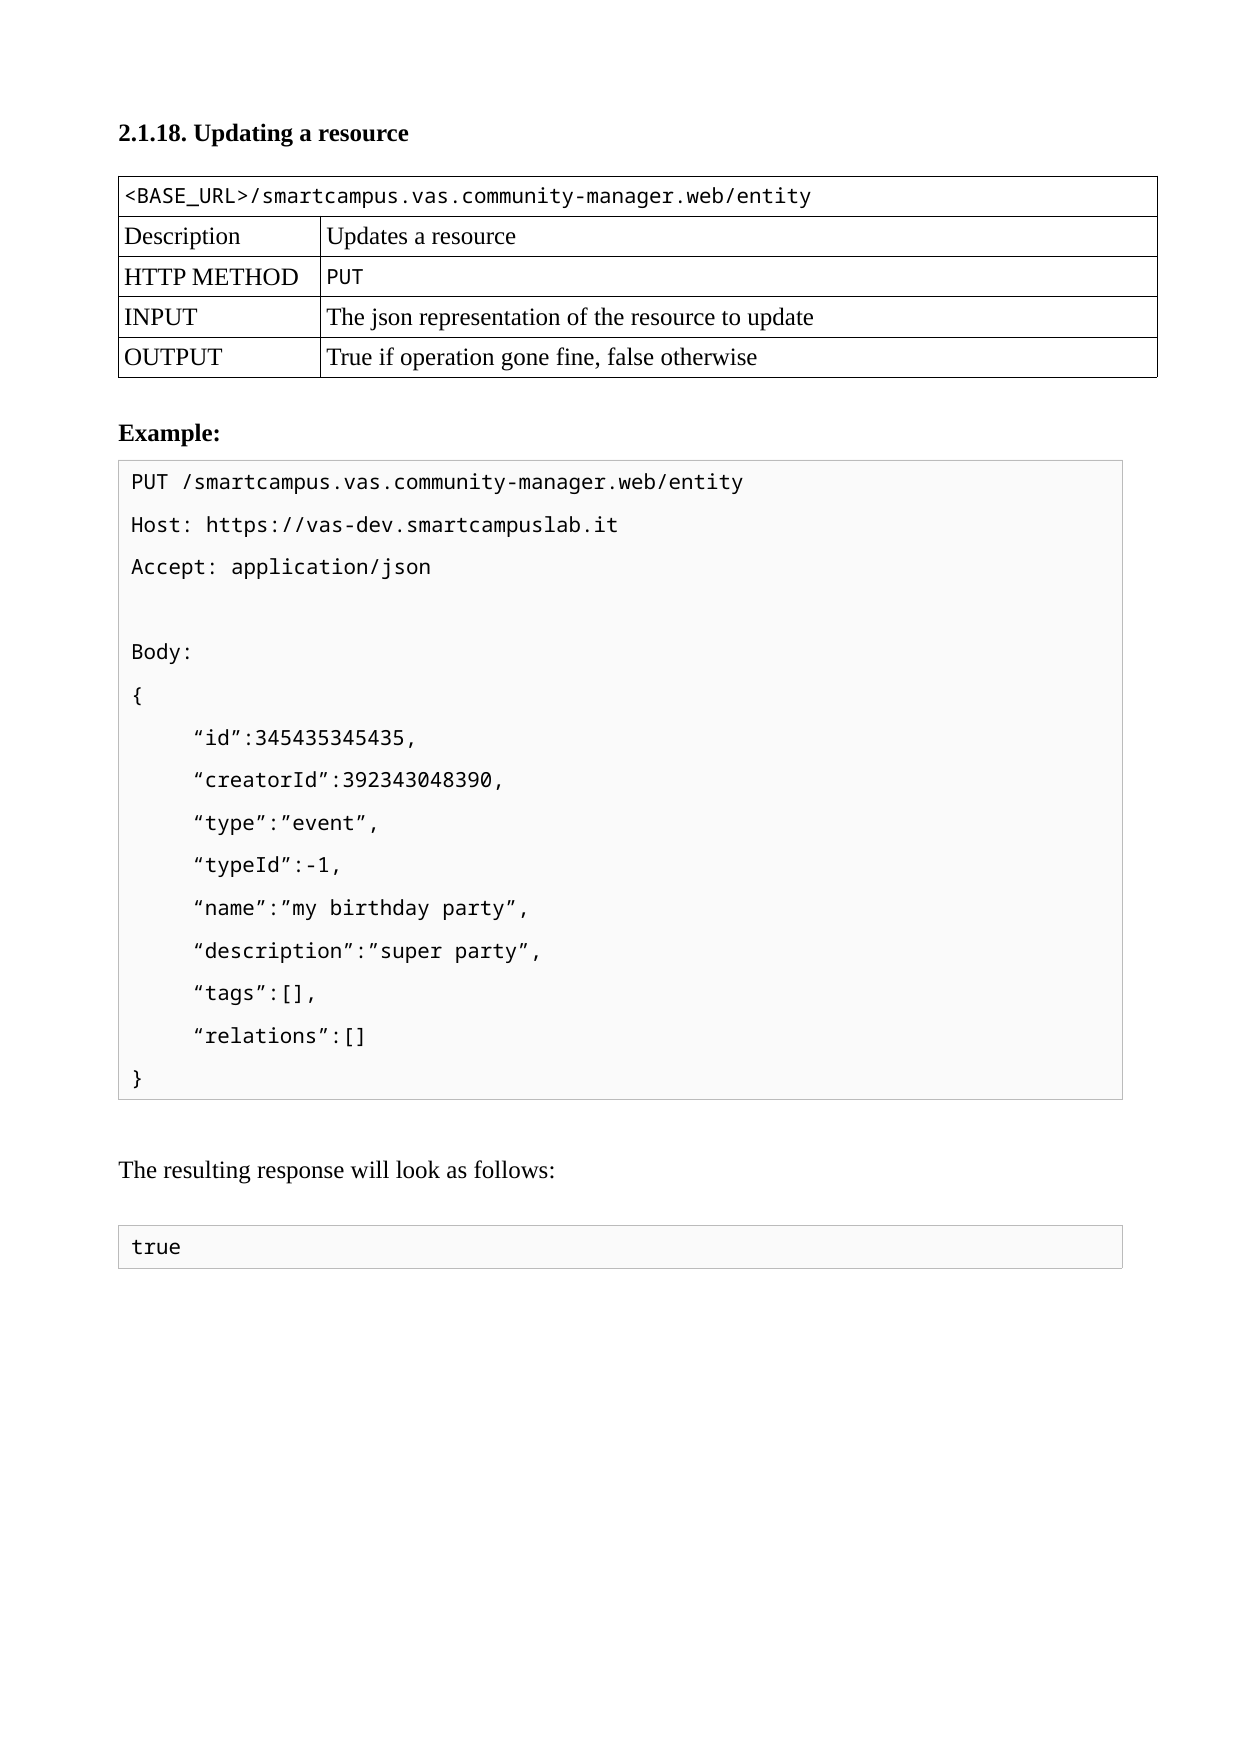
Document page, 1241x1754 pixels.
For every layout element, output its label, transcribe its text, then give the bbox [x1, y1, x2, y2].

text “tags”:[], [119, 971, 1122, 1007]
table_cell True if operation gone fine, false otherwise [321, 338, 1157, 377]
table_cell INPUT [119, 297, 320, 337]
text “typeId”:-1, [119, 843, 1122, 879]
text true [119, 1226, 1122, 1268]
table_header <BASE_URL>/smartcampus.vas.community-manager.web/entity [119, 177, 1157, 216]
text PUT /smartcampus.vas.community-manager.web/entity [119, 461, 1122, 496]
text { [119, 672, 1122, 708]
text The resulting response will look as follows: [118, 1155, 1122, 1184]
text “type”:”event”, [119, 800, 1122, 836]
table_cell Updates a resource [321, 217, 1157, 256]
table_cell OUTPUT [119, 338, 320, 377]
text Example: [118, 418, 1122, 447]
text “creatorId”:392343048390, [119, 758, 1122, 794]
text “name”:”my birthday party”, [119, 886, 1122, 922]
text Accept: application/json [119, 545, 1122, 581]
table_cell The json representation of the resource to update [321, 297, 1157, 337]
table_cell HTTP METHOD [119, 257, 320, 296]
text } [119, 1056, 1122, 1099]
text Body: [119, 630, 1122, 666]
table_cell PUT [321, 257, 1157, 296]
table_cell Description [119, 217, 320, 256]
text “description”:”super party”, [119, 928, 1122, 964]
text “id”:345435345435, [119, 715, 1122, 751]
text 2.1.18. Updating a resource [118, 118, 1122, 147]
text “relations”:[] [119, 1013, 1122, 1049]
text Host: https://vas-dev.smartcampuslab.it [119, 502, 1122, 538]
